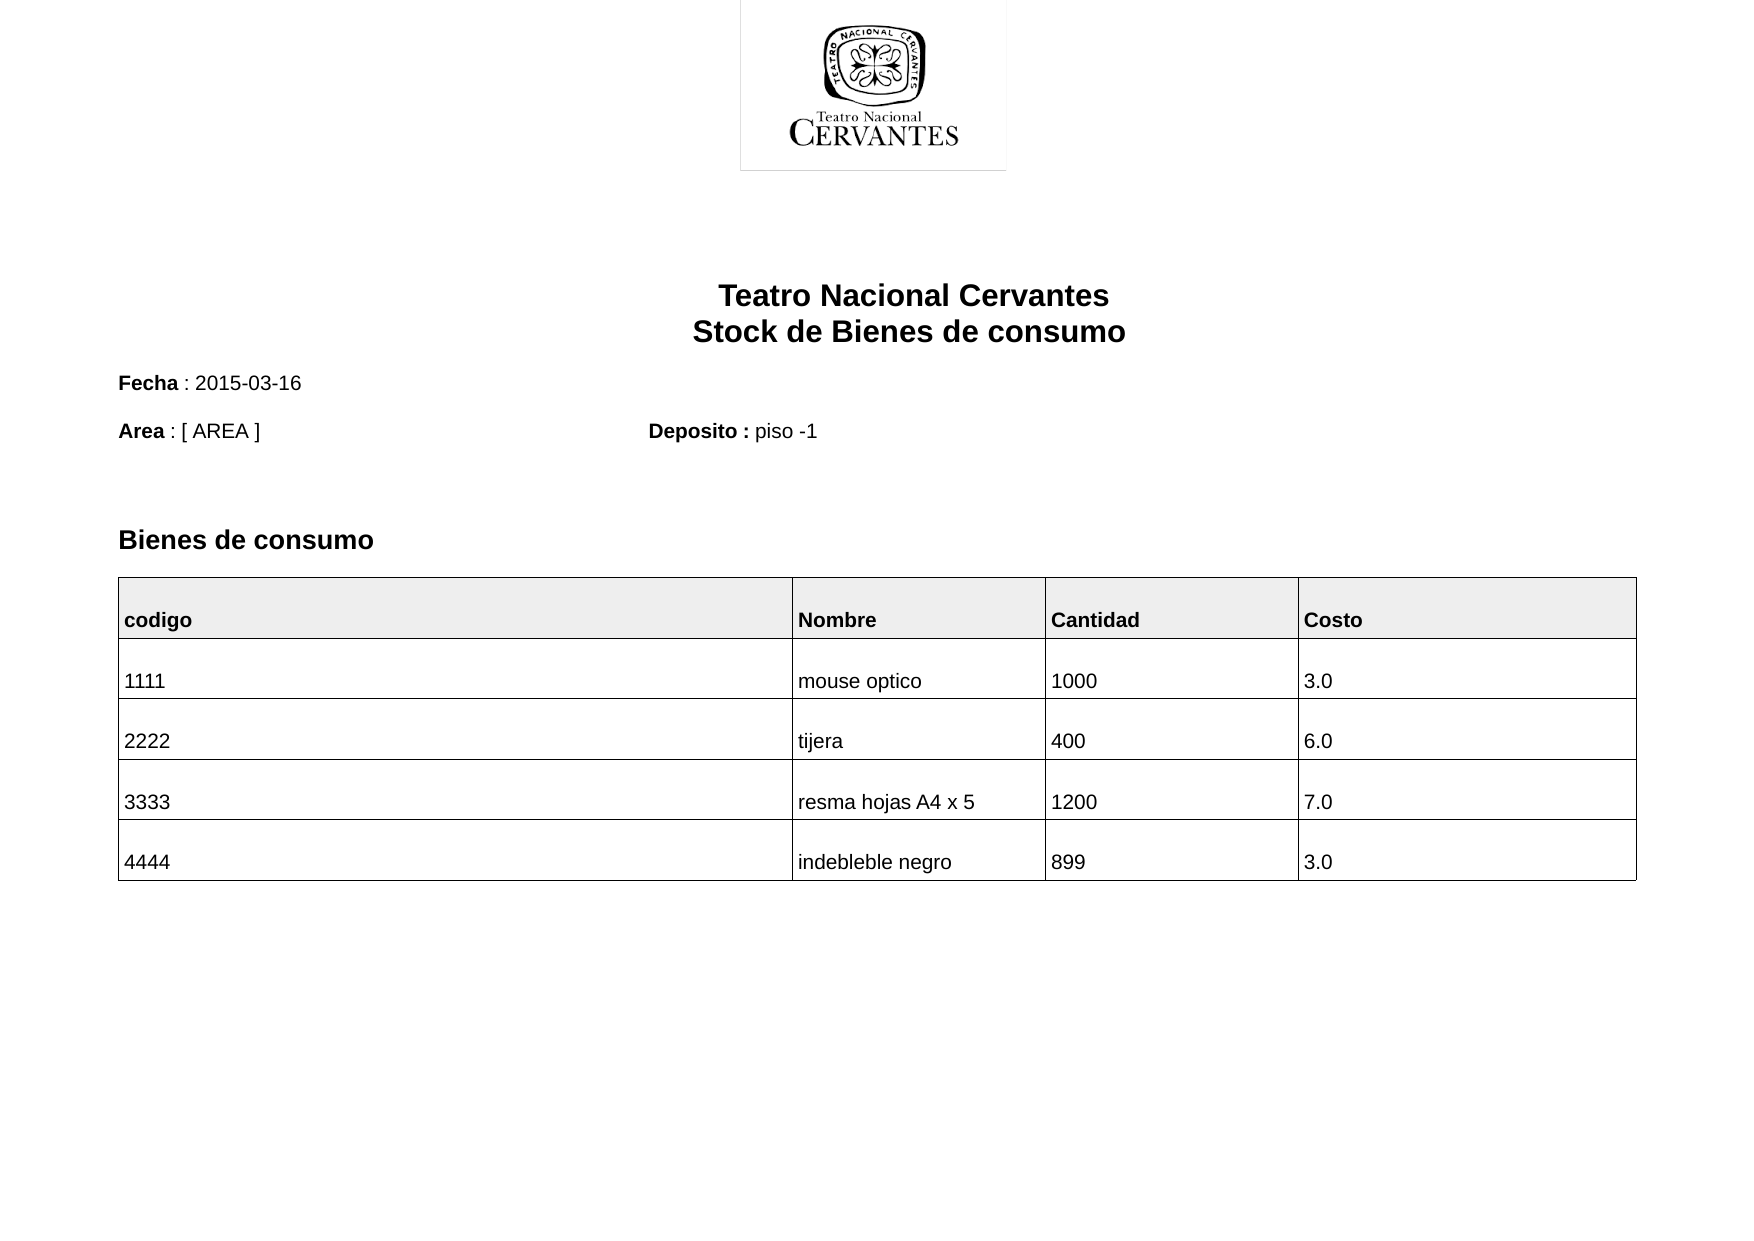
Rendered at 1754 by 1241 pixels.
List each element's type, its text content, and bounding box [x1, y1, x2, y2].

table_cell tijera [793, 699, 1045, 759]
table_header codigo [119, 578, 792, 638]
table_cell mouse optico [793, 639, 1045, 698]
table_header Nombre [793, 578, 1045, 638]
table_cell 899 [1046, 820, 1298, 880]
table_cell 3.0 [1299, 820, 1636, 880]
table_cell 1111 [119, 639, 792, 698]
table_cell 3333 [119, 760, 792, 819]
text Fecha : 2015-03-16 [118, 371, 1636, 395]
table_cell resma hojas A4 x 5 [793, 760, 1045, 819]
table_cell 1200 [1046, 760, 1298, 819]
text Stock de Bienes de consumo [118, 313, 1636, 349]
text Area : [ AREA ] Deposito : piso -1 [118, 419, 1636, 443]
table_cell 1000 [1046, 639, 1298, 698]
table_cell 2222 [119, 699, 792, 759]
table_cell 3.0 [1299, 639, 1636, 698]
text Bienes de consumo [118, 524, 1636, 556]
table_header Costo [1299, 578, 1636, 638]
table_cell 4444 [119, 820, 792, 880]
table_cell 6.0 [1299, 699, 1636, 759]
table_header Cantidad [1046, 578, 1298, 638]
table_cell 400 [1046, 699, 1298, 759]
table_cell indebleble negro [793, 820, 1045, 880]
table_cell 7.0 [1299, 760, 1636, 819]
text Teatro Nacional Cervantes [118, 277, 1636, 313]
picture [740, 0, 1007, 171]
